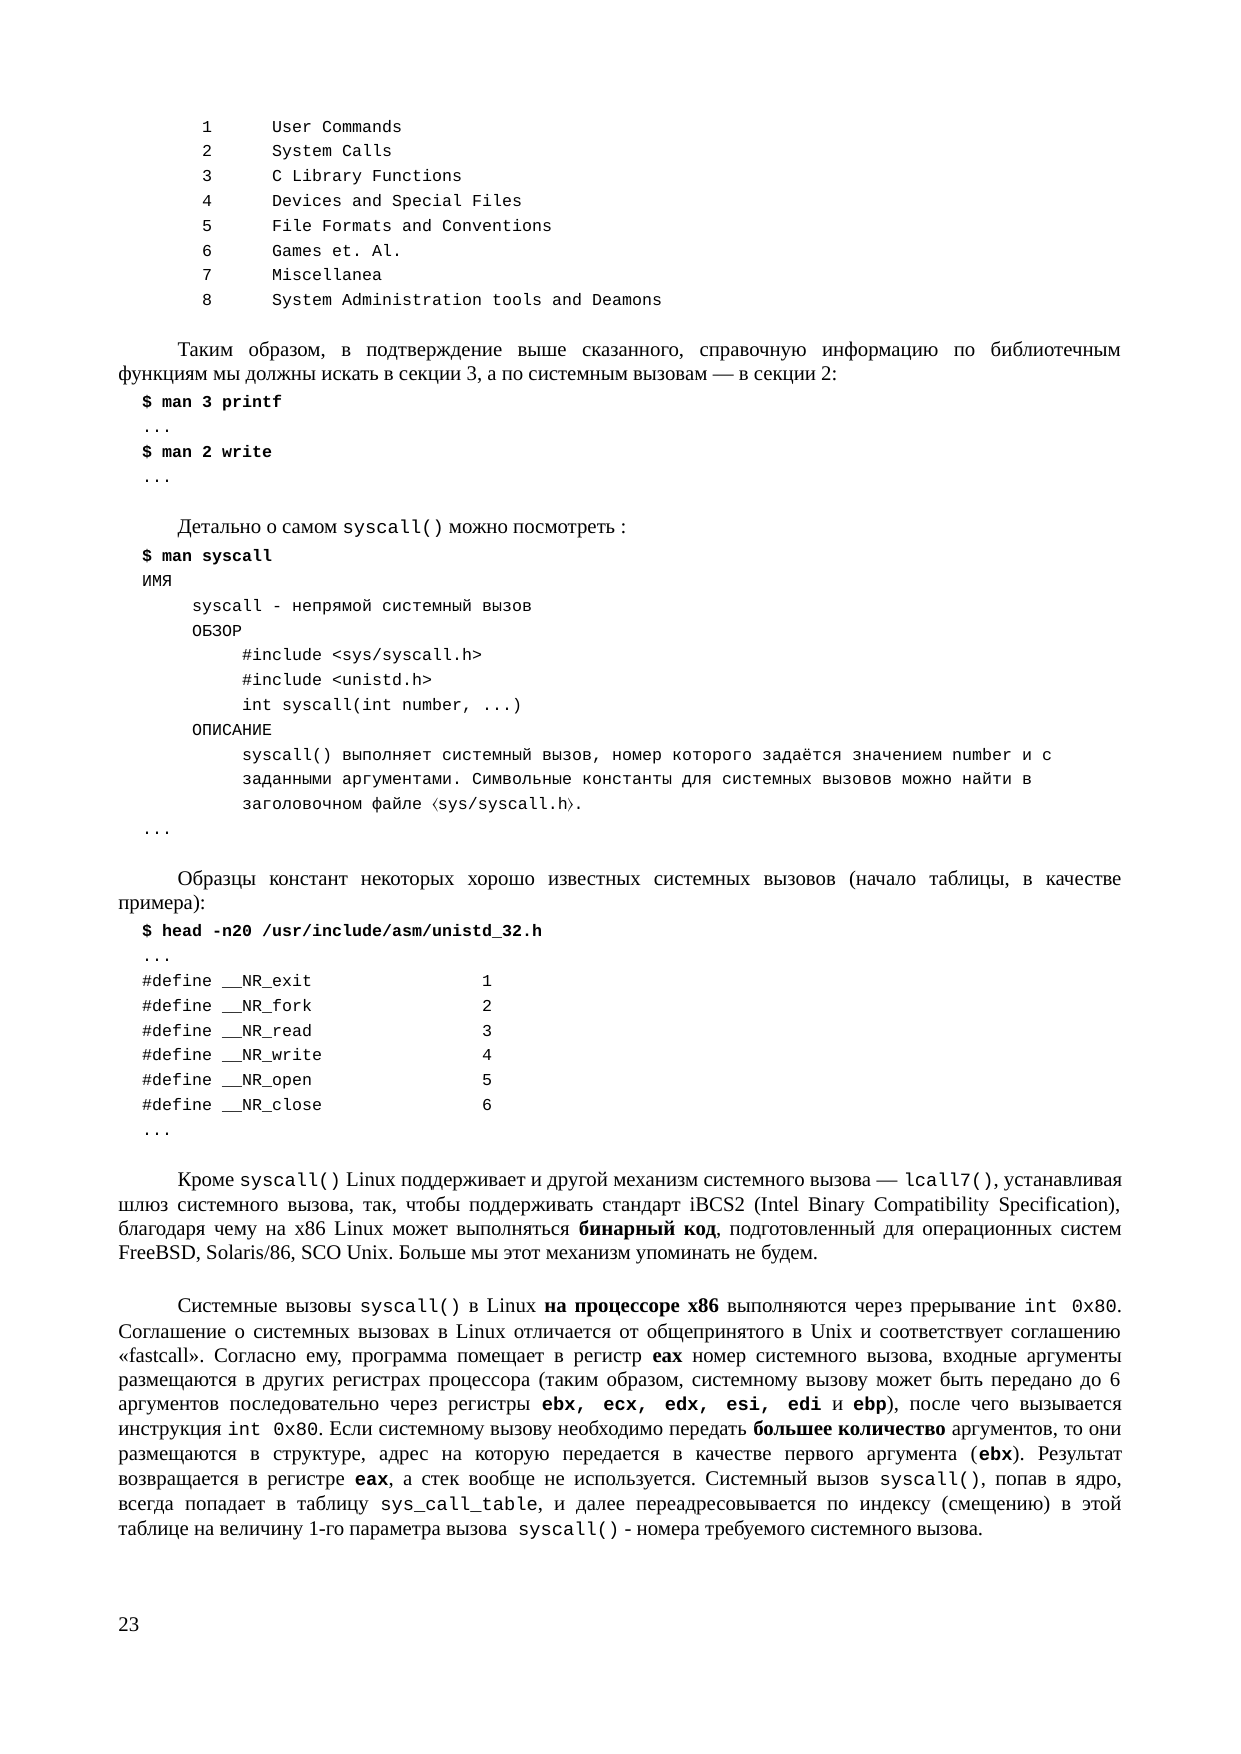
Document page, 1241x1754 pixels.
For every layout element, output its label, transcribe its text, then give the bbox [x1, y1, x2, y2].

text #define __NR_read 3 [142, 1022, 1122, 1041]
text Таким образом, в подтверждение выше сказанного, справочную информацию по библиотечным функциям мы должны искать в секции 3, а по системным вызовам — в секции 2: [118, 337, 1122, 385]
text ... [142, 468, 1122, 487]
text $ man syscall [142, 548, 1122, 567]
text заданными аргументами. Символьные константы для системных вызовов можно найти в [142, 771, 1122, 790]
text #define __NR_open 5 [142, 1072, 1122, 1091]
text заголовочном файле 〈sys/syscall.h〉. [142, 796, 1122, 814]
text ОБЗОР [142, 622, 1122, 641]
text Детально о самом syscall() можно посмотреть : [118, 514, 1122, 539]
text 4 Devices and Special Files [142, 192, 1122, 211]
text ... [142, 419, 1122, 438]
text syscall() выполняет системный вызов, номер которого задаётся значением number и с [142, 746, 1122, 765]
text 5 File Formats and Conventions [142, 217, 1122, 236]
text ... [142, 821, 1122, 839]
text int syscall(int number, ...) [142, 697, 1122, 715]
text #define __NR_exit 1 [142, 972, 1122, 991]
text #define __NR_close 6 [142, 1096, 1122, 1115]
text 6 Games et. Al. [142, 242, 1122, 261]
text 1 User Commands [142, 118, 1122, 137]
text 2 System Calls [142, 143, 1122, 162]
text ... [142, 948, 1122, 967]
text Системные вызовы syscall() в Linux на процессоре x86 выполняются через прерывание int 0x80. Соглашение о системных вызовах в Linux отличается от общепринятого в Unix и соответствует соглашению «fastcall». Согласно ему, программа помещает в регистр eax номер системного вызова, входные аргументы размещаются в других регистрах процессора (таким образом, системному вызову может быть передано до 6 аргументов последовательно через регистры ebx, ecx, edx, esi, edi и ebp), после чего вызывается инструкция int 0x80. Если системному вызову необходимо передать большее количество аргументов, то они размещаются в структуре, адрес на которую передается в качестве первого аргумента (ebx). Результат возвращается в регистре eax, а стек вообще не используется. Системный вызов syscall(), попав в ядро, всегда попадает в таблицу sys_call_table, и далее переадресовывается по индексу (смещению) в этой таблице на величину 1-го параметра вызова syscall() - номера требуемого системного вызова. [118, 1293, 1122, 1541]
text 3 C Library Functions [142, 168, 1122, 187]
text syscall - непрямой системный вызов [142, 597, 1122, 616]
text 7 Miscellanea [142, 267, 1122, 286]
text Образцы констант некоторых хорошо известных системных вызовов (начало таблицы, в качестве примера): [118, 866, 1122, 914]
text $ man 2 write [142, 444, 1122, 462]
text $ man 3 printf [142, 394, 1122, 413]
text 8 System Administration tools and Deamons [142, 292, 1122, 311]
text ИМЯ [142, 573, 1122, 591]
text ОПИСАНИЕ [142, 721, 1122, 740]
text #include <unistd.h> [142, 672, 1122, 691]
text #define __NR_fork 2 [142, 997, 1122, 1016]
text Кроме syscall() Linux поддерживает и другой механизм системного вызова — lcall7(), устанавливая шлюз системного вызова, так, чтобы поддерживать стандарт iBCS2 (Intel Binary Compatibility Specification), благодаря чему на x86 Linux может выполняться бинарный код, подготовленный для операционных систем FreeBSD, Solaris/86, SCO Unix. Больше мы этот механизм упоминать не будем. [118, 1167, 1122, 1264]
text $ head -n20 /usr/include/asm/unistd_32.h [142, 923, 1122, 942]
text #include <sys/syscall.h> [142, 647, 1122, 666]
text ... [142, 1121, 1122, 1140]
text #define __NR_write 4 [142, 1047, 1122, 1066]
